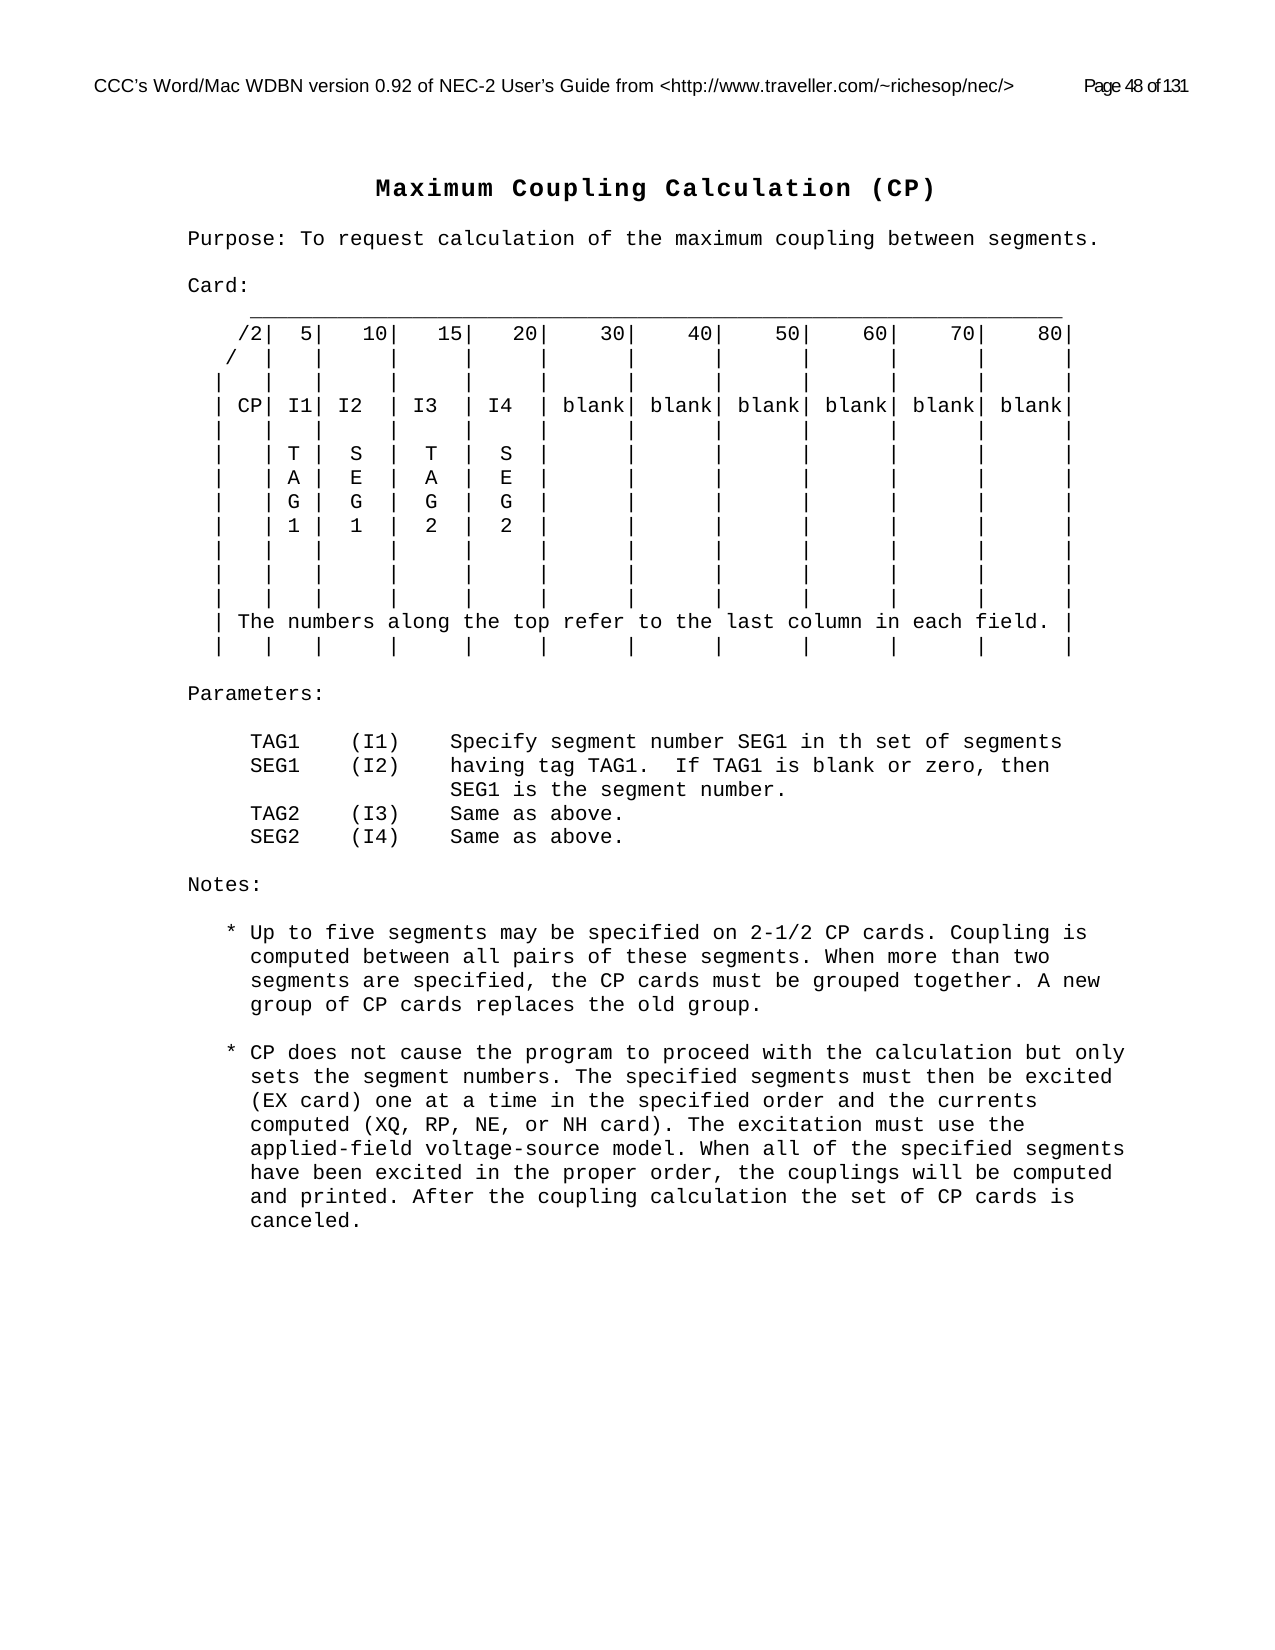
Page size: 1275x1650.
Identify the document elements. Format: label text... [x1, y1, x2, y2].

text Parameters: [187, 683, 1181, 707]
text SEG1 is the segment number. [187, 778, 1181, 802]
text segments are specified, the CP cards must be grouped together. A new [187, 970, 1181, 994]
text / | | | | | | | | | | | [187, 347, 1181, 371]
text SEG1 (I2) having tag TAG1. If TAG1 is blank or zero, then [187, 754, 1181, 778]
text * Up to five segments may be specified on 2-1/2 CP cards. Coupling is [187, 922, 1181, 946]
text sets the segment numbers. The specified segments must then be excited [187, 1066, 1181, 1090]
text | | T | S | T | S | | | | | | | [187, 443, 1181, 467]
text | | | | | | | | | | | | [187, 371, 1181, 395]
text * CP does not cause the program to proceed with the calculation but only [187, 1042, 1181, 1066]
text TAG1 (I1) Specify segment number SEG1 in th set of segments [187, 731, 1181, 754]
text have been excited in the proper order, the couplings will be computed [187, 1162, 1181, 1186]
text computed between all pairs of these segments. When more than two [187, 946, 1181, 970]
text | | 1 | 1 | 2 | 2 | | | | | | | [187, 515, 1181, 539]
text Card: [187, 275, 1181, 299]
text Maximum Coupling Calculation (CP) [187, 175, 1125, 203]
text /2| 5| 10| 15| 20| 30| 40| 50| 60| 70| 80| [187, 323, 1181, 347]
text | The numbers along the top refer to the last column in each field. | [187, 611, 1181, 635]
text computed (XQ, RP, NE, or NH card). The excitation must use the [187, 1114, 1181, 1138]
text _________________________________________________________________ [187, 299, 1181, 323]
text Notes: [187, 874, 1181, 898]
text | | A | E | A | E | | | | | | | [187, 467, 1181, 491]
text | | | | | | | | | | | | [187, 635, 1181, 659]
text canceled. [187, 1210, 1181, 1234]
text | CP| I1| I2 | I3 | I4 | blank| blank| blank| blank| blank| blank| [187, 395, 1181, 419]
text | | G | G | G | G | | | | | | | [187, 491, 1181, 515]
text | | | | | | | | | | | | [187, 587, 1181, 611]
text and printed. After the coupling calculation the set of CP cards is [187, 1186, 1181, 1210]
text Purpose: To request calculation of the maximum coupling between segments. [187, 227, 1181, 251]
text group of CP cards replaces the old group. [187, 994, 1181, 1018]
text (EX card) one at a time in the specified order and the currents [187, 1090, 1181, 1114]
text SEG2 (I4) Same as above. [187, 826, 1181, 850]
text applied-field voltage-source model. When all of the specified segments [187, 1138, 1181, 1162]
text | | | | | | | | | | | | [187, 419, 1181, 443]
text | | | | | | | | | | | | [187, 539, 1181, 563]
text TAG2 (I3) Same as above. [187, 802, 1181, 826]
text | | | | | | | | | | | | [187, 563, 1181, 587]
